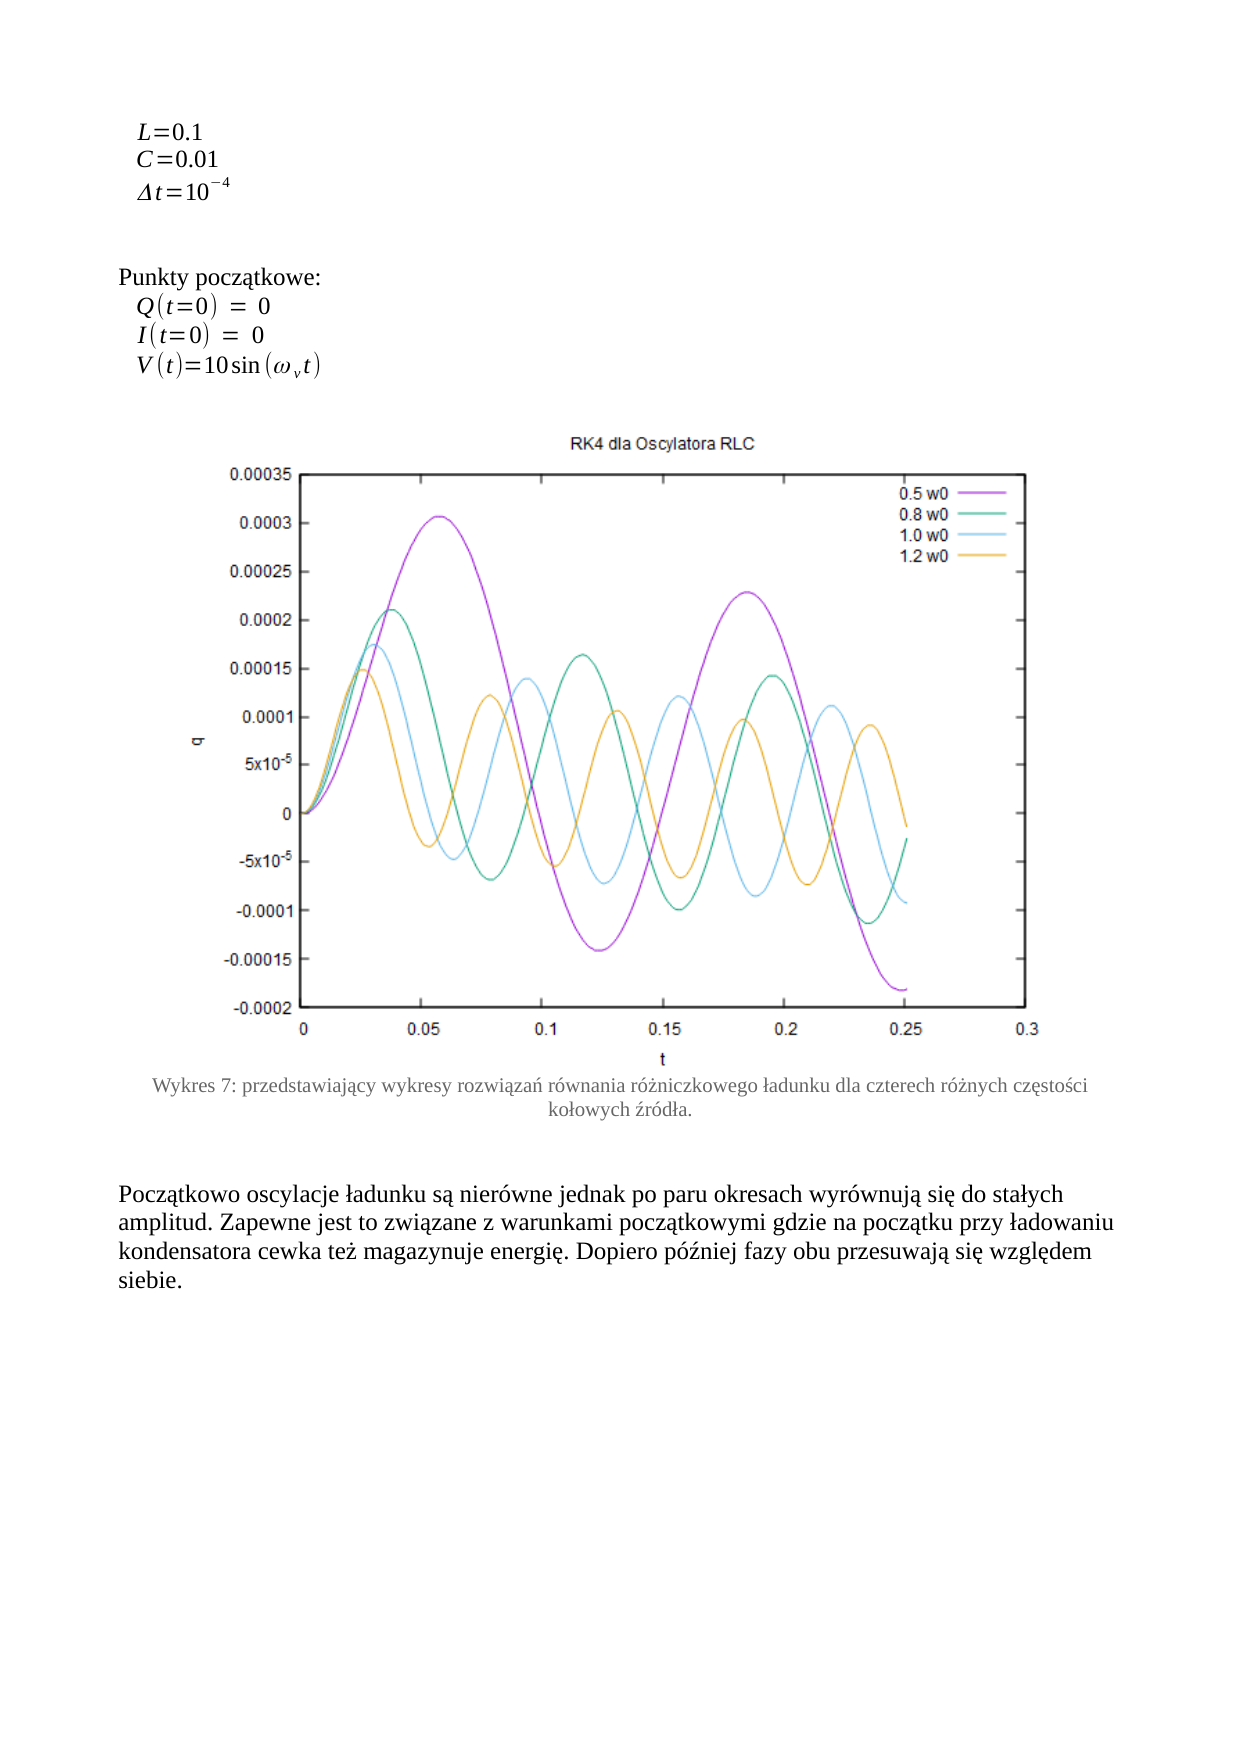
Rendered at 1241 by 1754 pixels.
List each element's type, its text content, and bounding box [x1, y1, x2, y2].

text Początkowo oscylacje ładunku są nierówne jednak po paru okresach wyrównują się do stałych amplitud. Zapewne jest to związane z warunkami początkowymi gdzie na początku przy ładowaniu kondensatora cewka też magazynuje energię. Dopiero później fazy obu przesuwają się względem siebie. [118, 1179, 1122, 1294]
text Punkty początkowe: [118, 262, 1122, 291]
text Wykres 7: przedstawiający wykresy rozwiązań równania różniczkowego ładunku dla czterech różnych częstości kołowych źródła. [118, 411, 1122, 1121]
picture [177, 411, 1063, 1074]
